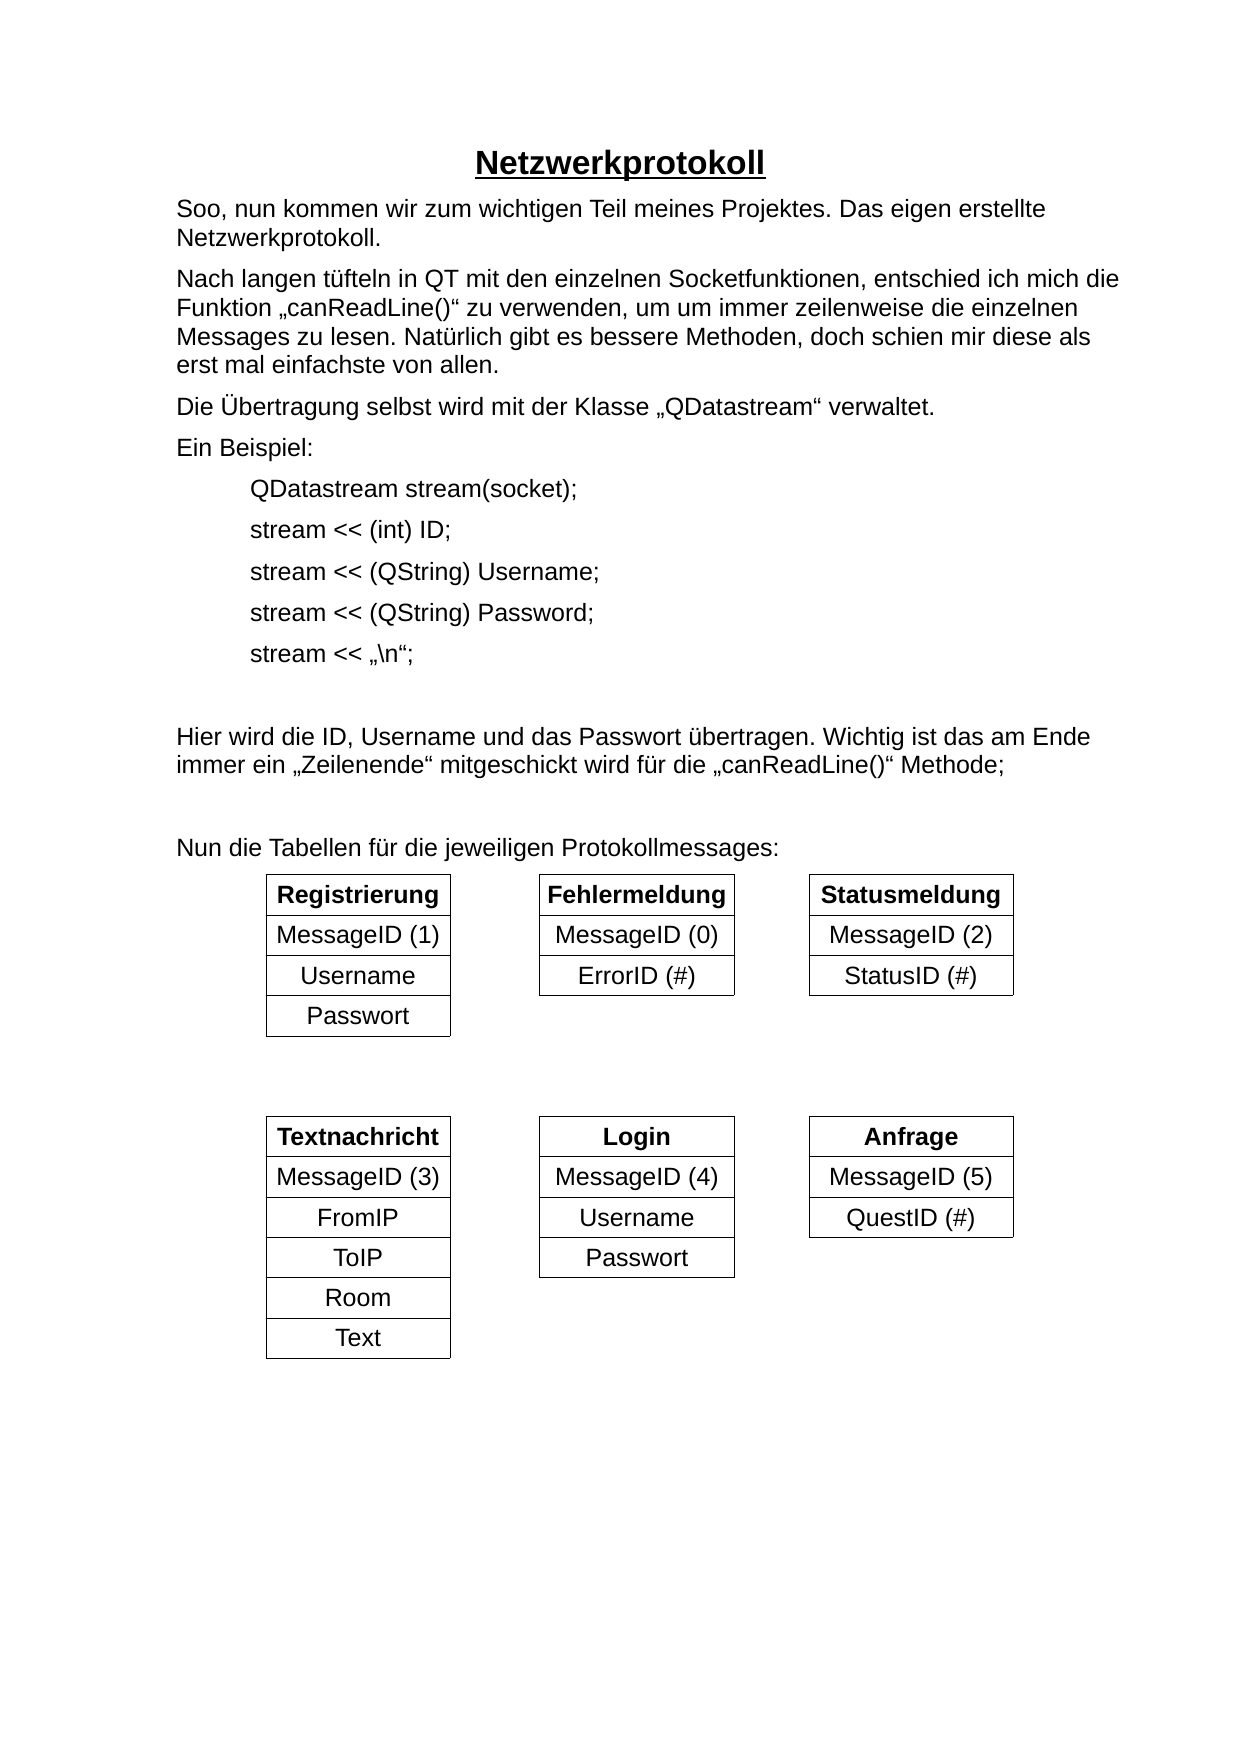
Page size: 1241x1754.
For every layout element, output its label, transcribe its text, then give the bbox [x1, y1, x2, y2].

table_cell [451, 1156, 539, 1197]
table_cell [734, 1318, 809, 1358]
table_cell [451, 955, 539, 995]
text stream << (QString) Password; [176, 598, 1122, 627]
table_header Registrierung [267, 875, 450, 914]
table_cell [809, 996, 1013, 1036]
table_cell Room [267, 1278, 450, 1318]
table_cell QuestID (#) [810, 1198, 1013, 1237]
table_cell FromIP [267, 1198, 450, 1237]
table_cell Passwort [540, 1238, 734, 1277]
table_cell [451, 1277, 539, 1318]
text Hier wird die ID, Username und das Passwort übertragen. Wichtig ist das am Ende immer ein „Zeilenende“ mitgeschickt wird für die „canReadLine()“ Methode; [176, 722, 1122, 779]
text Soo, nun kommen wir zum wichtigen Teil meines Projektes. Das eigen erstellte Netzwerkprotokoll. [176, 194, 1122, 252]
table_cell MessageID (5) [810, 1157, 1013, 1197]
table_cell [266, 1037, 450, 1076]
table_cell [809, 1036, 1013, 1076]
table_cell [266, 1076, 450, 1116]
table_cell Text [267, 1319, 450, 1358]
table_cell [735, 1116, 809, 1156]
table_cell [735, 915, 809, 955]
table_cell [539, 996, 734, 1036]
table_cell [734, 1277, 809, 1318]
table_cell [539, 1318, 734, 1358]
table_cell [451, 1237, 539, 1277]
table_cell [809, 1318, 1013, 1358]
table_cell Textnachricht [267, 1117, 450, 1156]
table_cell Login [540, 1117, 734, 1156]
table_cell [451, 1197, 539, 1237]
table_cell [734, 995, 809, 1036]
table_header [451, 874, 539, 914]
text Nach langen tüfteln in QT mit den einzelnen Socketfunktionen, entschied ich mich die Funktion „canReadLine()“ zu verwenden, um um immer zeilenweise die einzelnen Messages zu lesen. Natürlich gibt es bessere Methoden, doch schien mir diese als erst mal einfachste von allen. [176, 264, 1122, 379]
table_header [735, 874, 809, 914]
text QDatastream stream(socket); [176, 474, 1122, 503]
table_cell [735, 1237, 809, 1277]
table_cell StatusID (#) [810, 956, 1013, 995]
text Die Übertragung selbst wird mit der Klasse „QDatastream“ verwaltet. [176, 392, 1122, 421]
table_cell Username [267, 956, 450, 995]
table_cell ToIP [267, 1238, 450, 1277]
table_cell [734, 1076, 809, 1116]
subtitle Netzwerkprotokoll [118, 143, 1122, 182]
text Ein Beispiel: [176, 433, 1122, 462]
table_cell [809, 1238, 1013, 1277]
table_header Statusmeldung [810, 875, 1013, 914]
table_cell Passwort [267, 996, 450, 1036]
table_header Fehlermeldung [540, 875, 734, 914]
table_cell [734, 1036, 809, 1076]
text stream << (int) ID; [176, 516, 1122, 544]
table_cell MessageID (4) [540, 1157, 734, 1197]
table_cell [539, 1278, 734, 1318]
table_cell [450, 1076, 539, 1116]
table_cell [735, 1156, 809, 1197]
table_cell MessageID (2) [810, 916, 1013, 955]
table_cell Username [540, 1198, 734, 1237]
table_cell [451, 995, 539, 1036]
table_cell MessageID (3) [267, 1157, 450, 1197]
table_cell [809, 1277, 1013, 1318]
text stream << (QString) Username; [176, 557, 1122, 586]
table_cell ErrorID (#) [540, 956, 734, 995]
table_cell [539, 1036, 734, 1076]
table_cell [735, 1197, 809, 1237]
table_cell [451, 1116, 539, 1156]
table_cell [451, 915, 539, 955]
table_cell Anfrage [810, 1117, 1013, 1156]
table_cell MessageID (0) [540, 916, 734, 955]
table_cell [451, 1318, 539, 1358]
table_cell [735, 955, 809, 995]
table_cell [539, 1076, 734, 1116]
table_cell [809, 1076, 1013, 1116]
table_cell [450, 1036, 539, 1076]
text Nun die Tabellen für die jeweiligen Protokollmessages: [176, 833, 1122, 862]
text stream << „\n“; [176, 639, 1122, 668]
table_cell MessageID (1) [267, 916, 450, 955]
